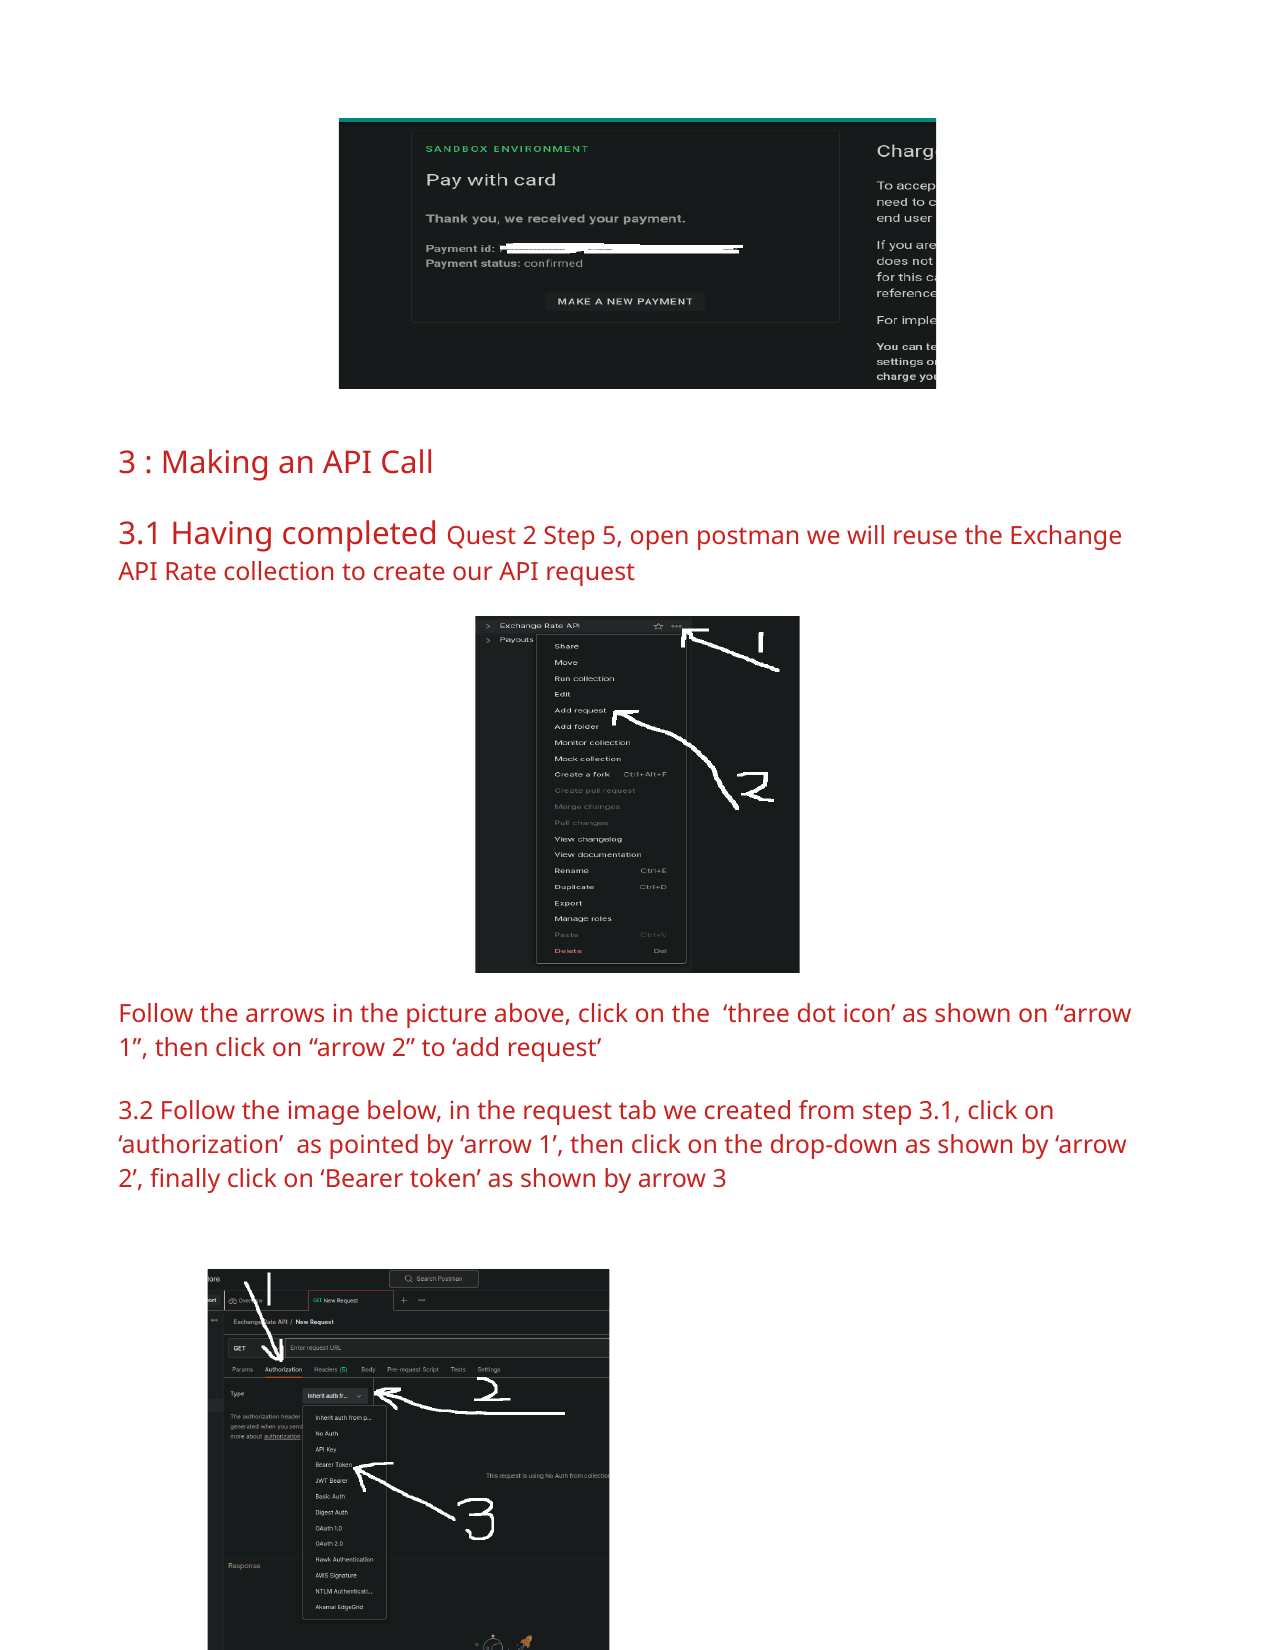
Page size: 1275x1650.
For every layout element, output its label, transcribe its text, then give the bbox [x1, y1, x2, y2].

text 3 : Making an API Call [118, 440, 1157, 482]
text 3.1 Having completed Quest 2 Step 5, open postman we will reuse the Exchange API Rate collection to create our API request [118, 511, 1157, 588]
text 3.2 Follow the image below, in the request tab we created from step 3.1, click on ‘authorization’ as pointed by ‘arrow 1’, then click on the drop-down as shown by ‘arrow 2’, finally click on ‘Bearer token’ as shown by arrow 3 [118, 1092, 1157, 1194]
text Follow the arrows in the picture above, click on the ‘three dot icon’ as shown on “arrow 1”, then click on “arrow 2” to ‘add request’ [118, 996, 1157, 1064]
picture [207, 1269, 610, 1650]
picture [475, 616, 800, 973]
picture [338, 118, 937, 389]
